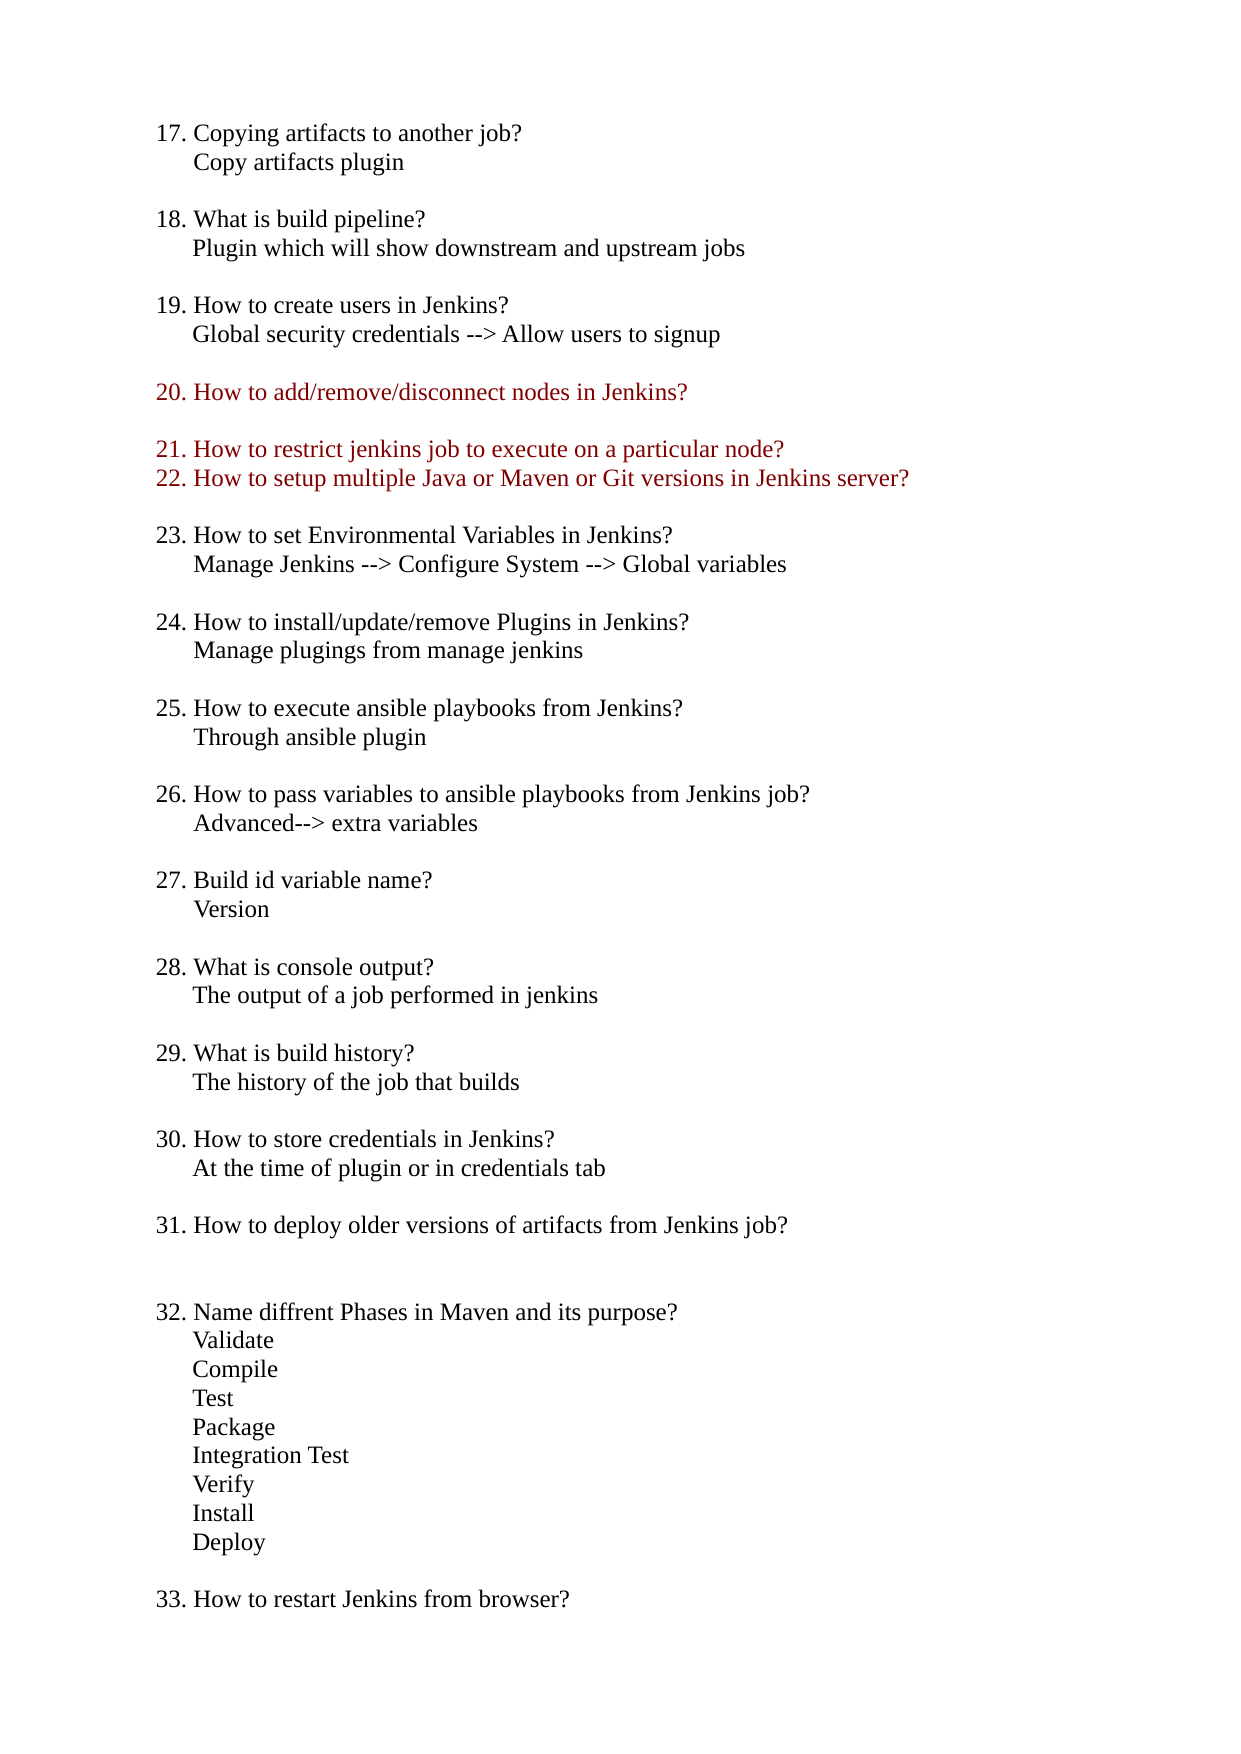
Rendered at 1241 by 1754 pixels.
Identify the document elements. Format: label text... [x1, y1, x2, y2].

list Copy artifacts plugin [156, 147, 1122, 176]
text The history of the job that builds [118, 1067, 1122, 1096]
list How to pass variables to ansible playbooks from Jenkins job? [156, 779, 1122, 808]
list Manage plugings from manage jenkins [156, 636, 1122, 664]
text Plugin which will show downstream and upstream jobs [118, 233, 1122, 262]
list Advanced--> extra variables [156, 808, 1122, 837]
list How to add/remove/disconnect nodes in Jenkins? [156, 377, 1122, 406]
list What is build pipeline? [156, 204, 1122, 233]
list How to install/update/remove Plugins in Jenkins? [156, 607, 1122, 636]
list How to restrict jenkins job to execute on a particular node? [156, 434, 1122, 463]
list What is console output? [156, 952, 1122, 981]
list Manage Jenkins --> Configure System --> Global variables [156, 549, 1122, 578]
list Name diffrent Phases in Maven and its purpose? [156, 1297, 1122, 1326]
text The output of a job performed in jenkins [118, 981, 1122, 1009]
list Version [156, 894, 1122, 923]
list Copying artifacts to another job? [156, 118, 1122, 147]
list How to store credentials in Jenkins? [156, 1124, 1122, 1153]
text At the time of plugin or in credentials tab [118, 1153, 1122, 1182]
text Install [118, 1498, 1122, 1527]
list How to deploy older versions of artifacts from Jenkins job? [156, 1211, 1122, 1239]
text Verify [118, 1469, 1122, 1498]
text Integration Test [118, 1441, 1122, 1469]
text Compile [118, 1354, 1122, 1383]
list How to create users in Jenkins? [156, 291, 1122, 319]
list How to setup multiple Java or Maven or Git versions in Jenkins server? [156, 463, 1122, 492]
list Through ansible plugin [156, 722, 1122, 751]
text Deploy [118, 1527, 1122, 1556]
list Build id variable name? [156, 866, 1122, 894]
list What is build history? [156, 1038, 1122, 1067]
list How to restart Jenkins from browser? [156, 1584, 1122, 1613]
list How to set Environmental Variables in Jenkins? [156, 521, 1122, 549]
text Validate [118, 1326, 1122, 1354]
text Package [118, 1412, 1122, 1441]
list How to execute ansible playbooks from Jenkins? [156, 693, 1122, 722]
text Global security credentials --> Allow users to signup [118, 319, 1122, 348]
text Test [118, 1383, 1122, 1412]
